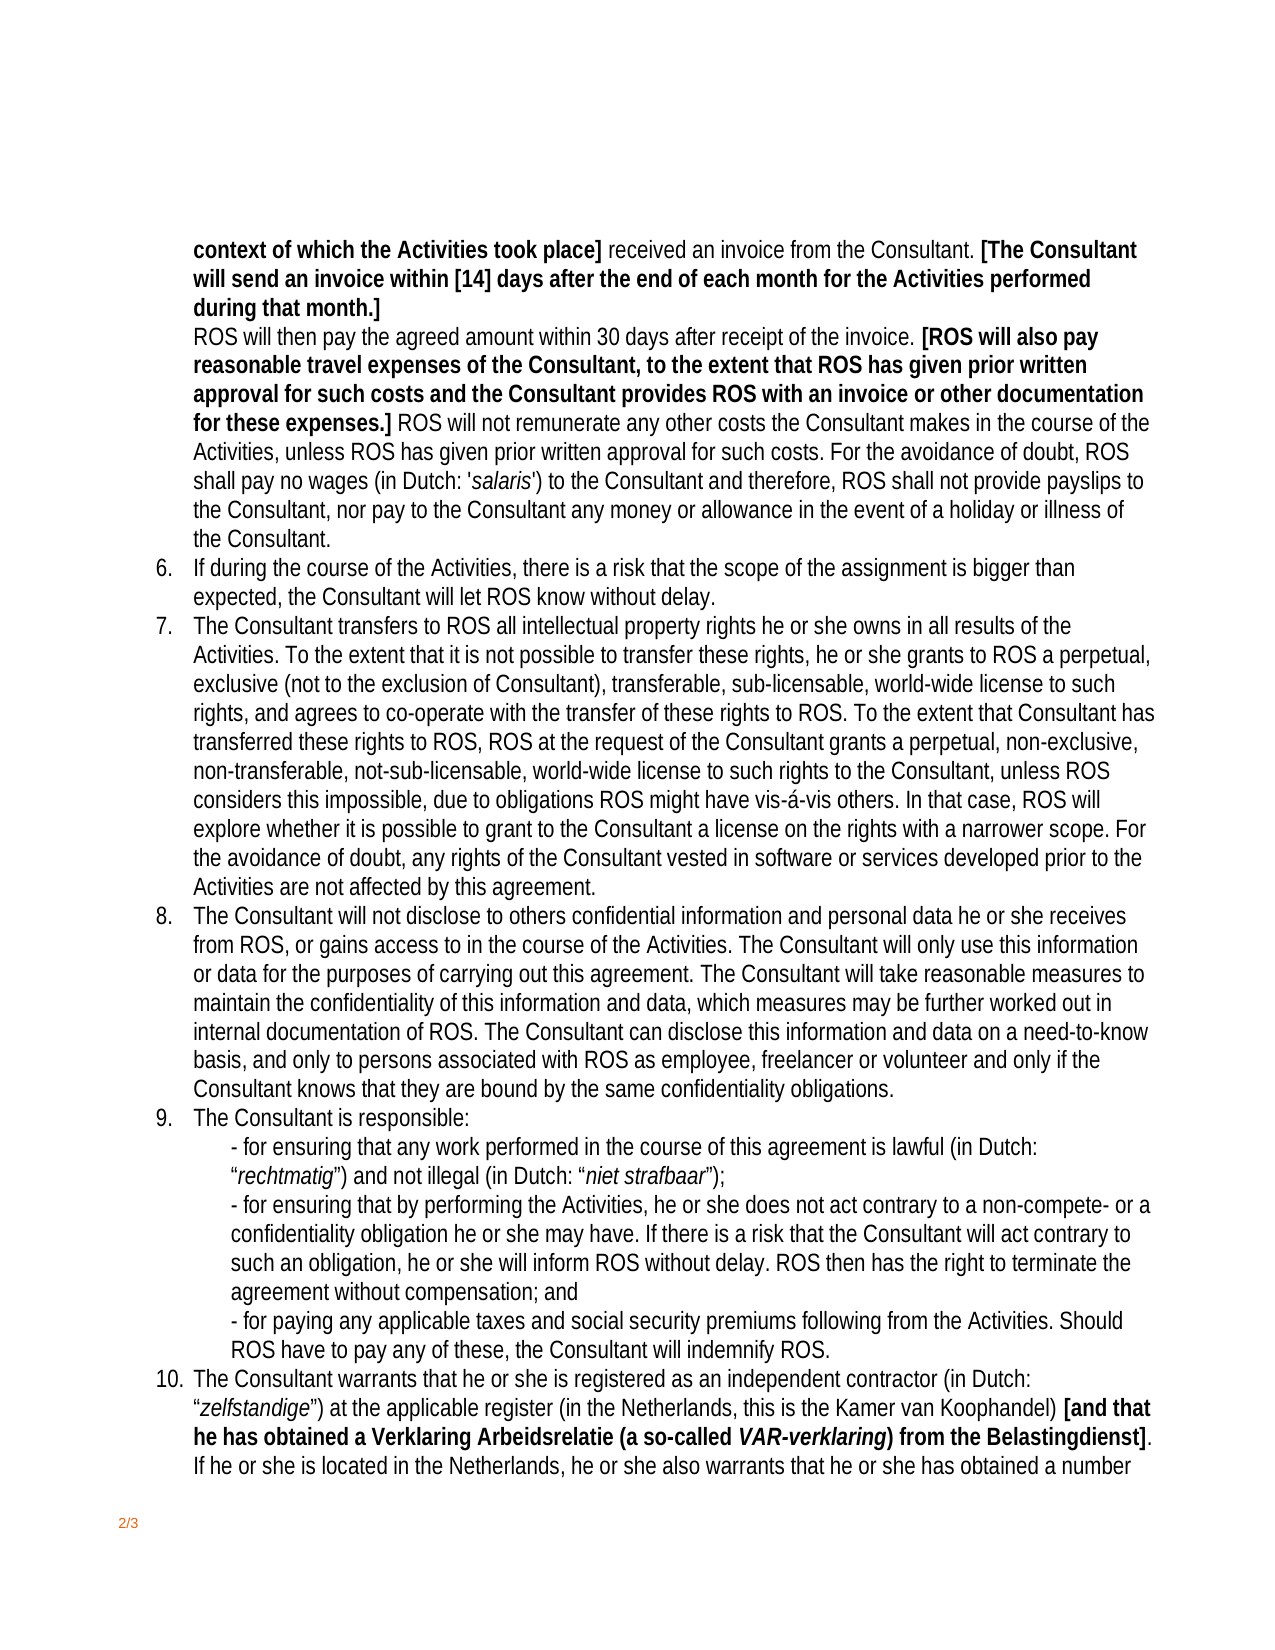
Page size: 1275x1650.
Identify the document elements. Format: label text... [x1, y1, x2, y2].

list The Consultant will not disclose to others confidential information and personal data he or she receives from ROS, or gains access to in the course of the Activities. The Consultant will only use this information or data for the purposes of carrying out this agreement. The Consultant will take reasonable measures to maintain the confidentiality of this information and data, which measures may be further worked out in internal documentation of ROS. The Consultant can disclose this information and data on a need-to-know basis, and only to persons associated with ROS as employee, freelancer or volunteer and only if the Consultant knows that they are bound by the same confidentiality obligations. [156, 901, 1157, 1103]
list - for ensuring that by performing the Activities, he or she does not act contrary to a non-compete- or a confidentiality obligation he or she may have. If there is a risk that the Consultant will act contrary to such an obligation, he or she will inform ROS without delay. ROS then has the right to terminate the agreement without compensation; and [193, 1190, 1157, 1306]
list The Consultant is responsible: [156, 1103, 1157, 1132]
list ROS will then pay the agreed amount within 30 days after receipt of the invoice. [ROS will also pay reasonable travel expenses of the Consultant, to the extent that ROS has given prior written approval for such costs and the Consultant provides ROS with an invoice or other documentation for these expenses.] ROS will not remunerate any other costs the Consultant makes in the course of the Activities, unless ROS has given prior written approval for such costs. For the avoidance of doubt, ROS shall pay no wages (in Dutch: 'salaris') to the Consultant and therefore, ROS shall not provide payslips to the Consultant, nor pay to the Consultant any money or allowance in the event of a holiday or illness of the Consultant. [156, 321, 1157, 553]
list The Consultant transfers to ROS all intellectual property rights he or she owns in all results of the Activities. To the extent that it is not possible to transfer these rights, he or she grants to ROS a perpetual, exclusive (not to the exclusion of Consultant), transferable, sub-licensable, world-wide license to such rights, and agrees to co-operate with the transfer of these rights to ROS. To the extent that Consultant has transferred these rights to ROS, ROS at the request of the Consultant grants a perpetual, non-exclusive, non-transferable, not-sub-licensable, world-wide license to such rights to the Consultant, unless ROS considers this impossible, due to obligations ROS might have vis-á-vis others. In that case, ROS will explore whether it is possible to grant to the Consultant a license on the rights with a narrower scope. For the avoidance of doubt, any rights of the Consultant vested in software or services developed prior to the Activities are not affected by this agreement. [156, 611, 1157, 901]
list context of which the Activities took place] received an invoice from the Consultant. [The Consultant will send an invoice within [14] days after the end of each month for the Activities performed during that month.] [156, 234, 1157, 321]
list - for paying any applicable taxes and social security premiums following from the Activities. Should ROS have to pay any of these, the Consultant will indemnify ROS. [193, 1306, 1157, 1364]
list If during the course of the Activities, there is a risk that the scope of the assignment is bigger than expected, the Consultant will let ROS know without delay. [156, 553, 1157, 611]
list The Consultant warrants that he or she is registered as an independent contractor (in Dutch: “zelfstandige”) at the applicable register (in the Netherlands, this is the Kamer van Koophandel) [and that he has obtained a Verklaring Arbeidsrelatie (a so-called VAR-verklaring) from the Belastingdienst]. If he or she is located in the Netherlands, he or she also warrants that he or she has obtained a number [156, 1364, 1157, 1480]
list - for ensuring that any work performed in the course of this agreement is lawful (in Dutch: “rechtmatig”) and not illegal (in Dutch: “niet strafbaar”); [193, 1132, 1157, 1190]
